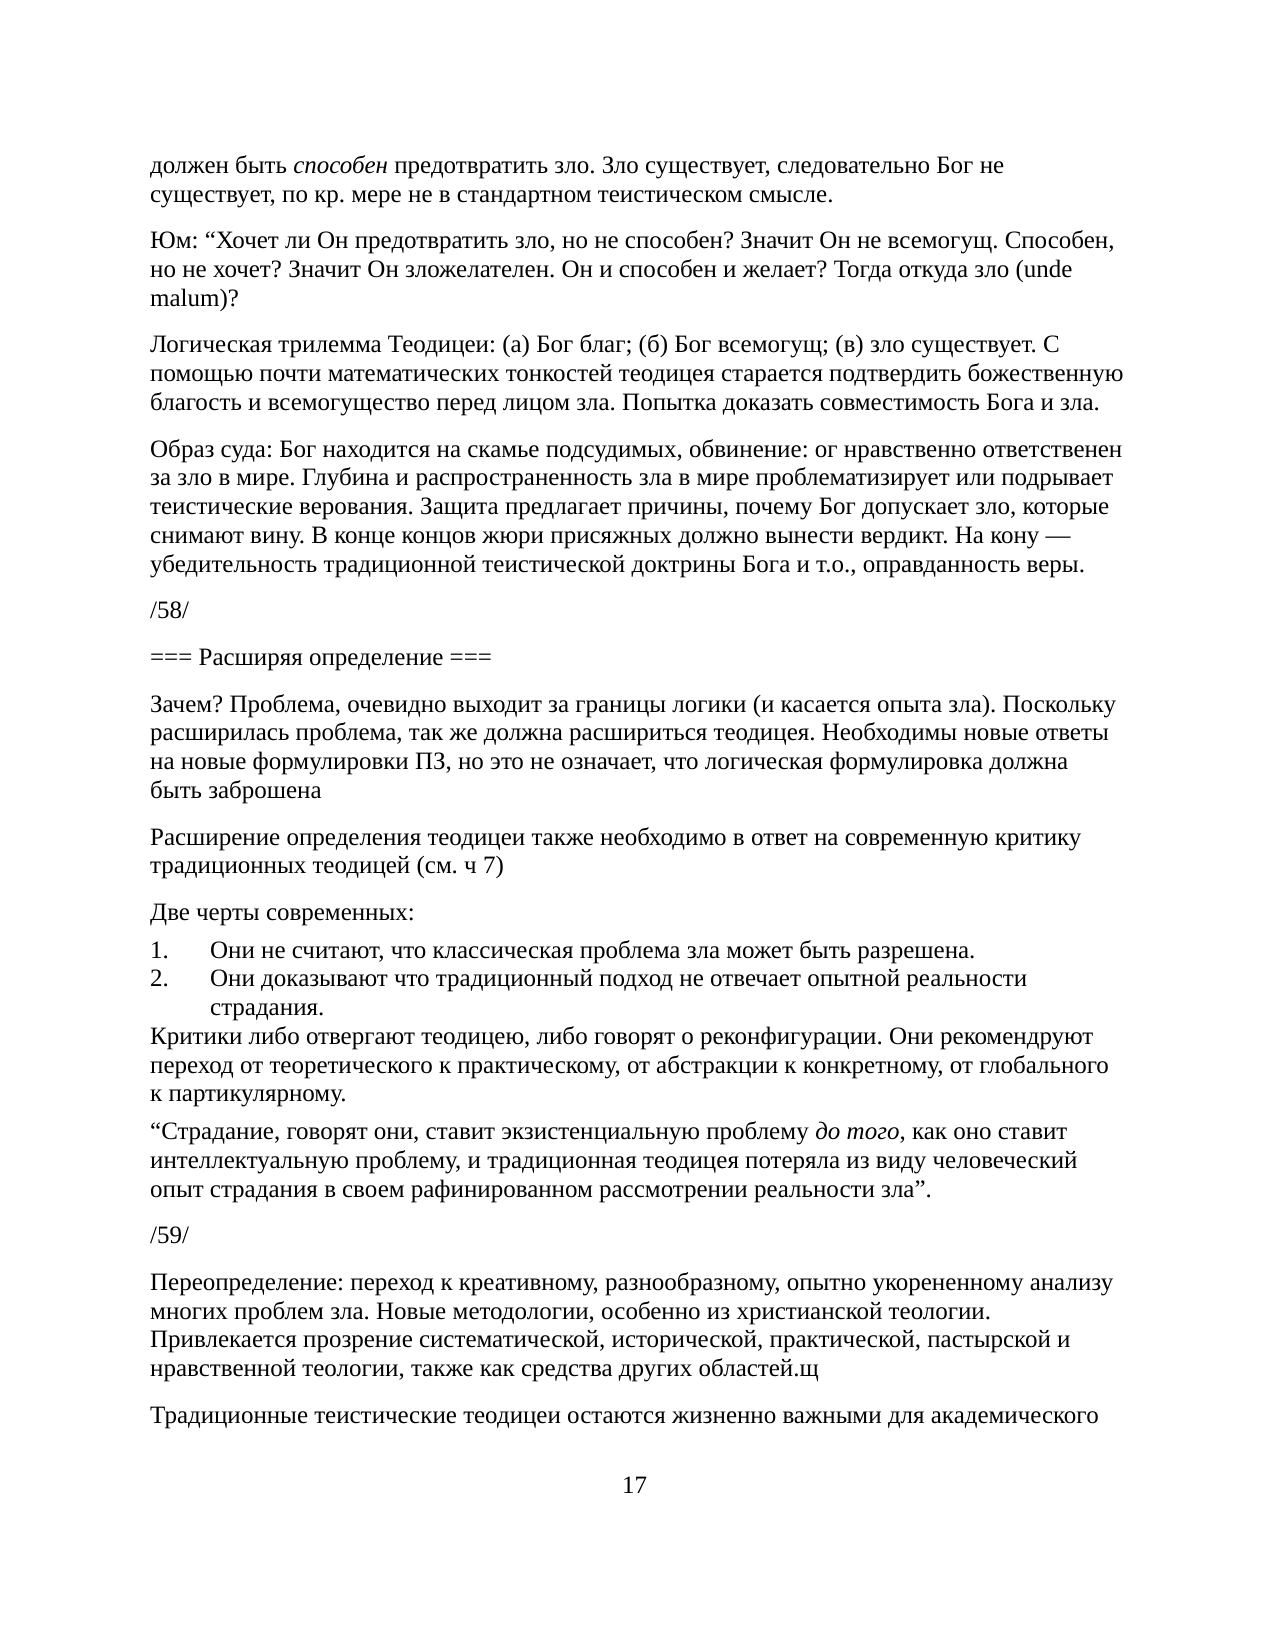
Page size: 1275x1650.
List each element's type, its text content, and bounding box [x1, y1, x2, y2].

text /58/ [150, 595, 1125, 624]
text Зачем? Проблема, очевидно выходит за границы логики (и касается опыта зла). Поскольку расширилась проблема, так же должна расшириться теодицея. Необходимы новые ответы на новые формулировки ПЗ, но это не означает, что логическая формулировка должна быть заброшена [150, 689, 1125, 804]
list Они не считают, что классическая проблема зла может быть разрешена. [150, 935, 1125, 963]
text Переопределение: переход к креативному, разнообразному, опытно укорененному анализу многих проблем зла. Новые методологии, особенно из христианской теологии. Привлекается прозрение систематической, исторической, практической, пастырской и нравственной теологии, также как средства других областей.щ [150, 1267, 1125, 1382]
text /59/ [150, 1220, 1125, 1249]
text === Расширяя определение === [150, 642, 1125, 671]
text “Страдание, говорят они, ставит экзистенциальную проблему до того, как оно ставит интеллектуальную проблему, и традиционная теодицея потеряла из виду человеческий опыт страдания в своем рафинированном рассмотрении реальности зла”. [150, 1116, 1125, 1202]
text должен быть способен предотвратить зло. Зло существует, следовательно Бог не существует, по кр. мере не в стандартном теистическом смысле. [150, 150, 1125, 207]
text Расширение определения теодицеи также необходимо в ответ на современную критику традиционных теодицей (см. ч 7) [150, 822, 1125, 879]
text Юм: “Хочет ли Он предотвратить зло, но не способен? Значит Он не всемогущ. Способен, но не хочет? Значит Он зложелателен. Он и способен и желает? Тогда откуда зло (unde malum)? [150, 225, 1125, 312]
text Критики либо отвергают теодицею, либо говорят о реконфигурации. Они рекомендруют переход от теоретического к практическому, от абстракции к конкретному, от глобального к партикулярному. [150, 1021, 1125, 1107]
text Две черты современных: [150, 897, 1125, 926]
text Логическая трилемма Теодицеи: (а) Бог благ; (б) Бог всемогущ; (в) зло существует. С помощью почти математических тонкостей теодицея старается подтвердить божественную благость и всемогущество перед лицом зла. Попытка доказать совместимость Бога и зла. [150, 329, 1125, 416]
text Образ суда: Бог находится на скамье подсудимых, обвинение: ог нравственно ответственен за зло в мире. Глубина и распространенность зла в мире проблематизирует или подрывает теистические верования. Защита предлагает причины, почему Бог допускает зло, которые снимают вину. В конце концов жюри присяжных должно вынести вердикт. На кону — убедительность традиционной теистической доктрины Бога и т.о., оправданность веры. [150, 434, 1125, 577]
text Традиционные теистические теодицеи остаются жизненно важными для академического [150, 1400, 1125, 1429]
list Они доказывают что традиционный подход не отвечает опытной реальности страдания. [150, 963, 1125, 1021]
